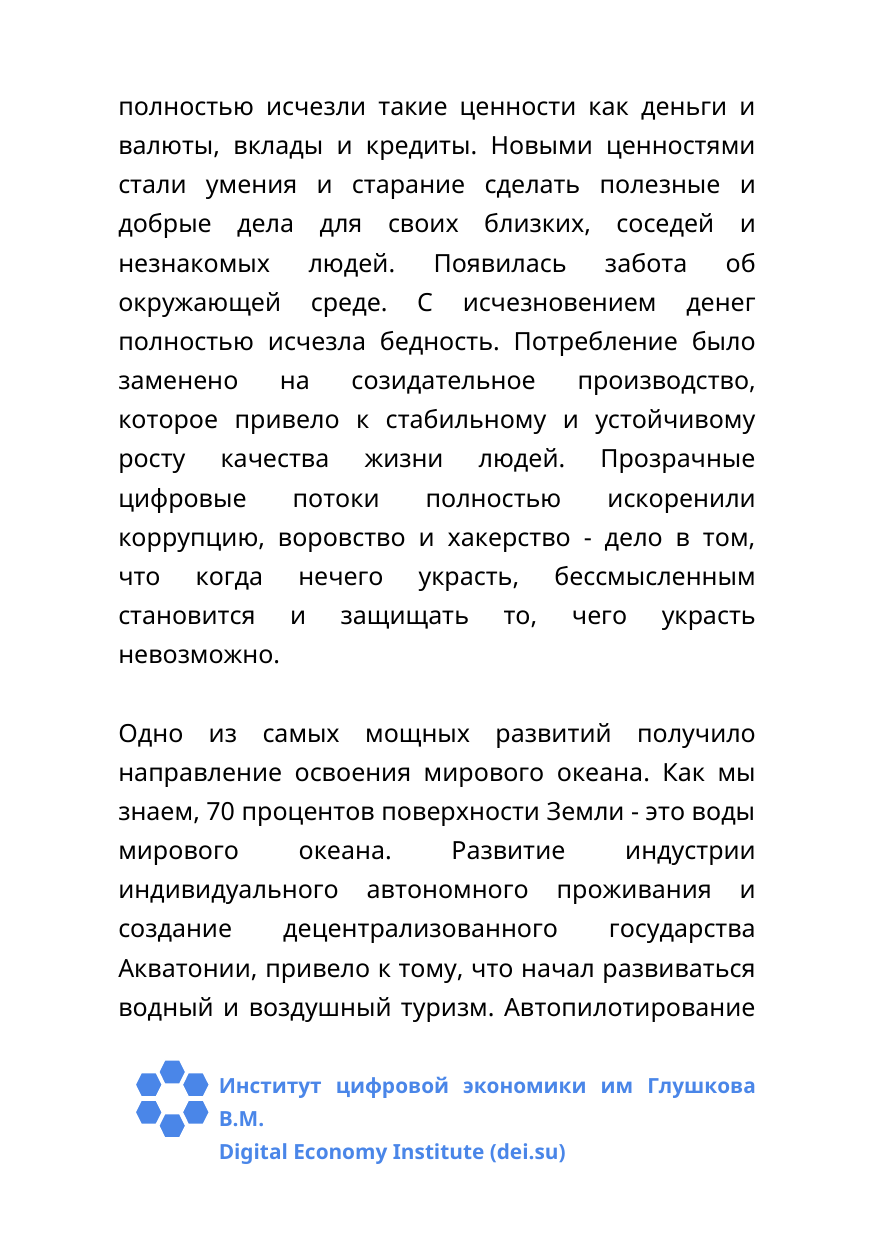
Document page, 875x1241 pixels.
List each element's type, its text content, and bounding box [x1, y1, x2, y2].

text полностью исчезли такие ценности как деньги и валюты, вклады и кредиты. Новыми ценностями стали умения и старание сделать полезные и добрые дела для своих близких, соседей и незнакомых людей. Появилась забота об окружающей среде. С исчезновением денег полностью исчезла бедность. Потребление было заменено на созидательное производство, которое привело к стабильному и устойчивому росту качества жизни людей. Прозрачные цифровые потоки полностью искоренили коррупцию, воровство и хакерство - дело в том, что когда нечего украсть, бессмысленным становится и защищать то, чего украсть невозможно. [118, 88, 756, 671]
text Одно из самых мощных развитий получило направление освоения мирового океана. Как мы знаем, 70 процентов поверхности Земли - это воды мирового океана. Развитие индустрии индивидуального автономного проживания и создание децентрализованного государства Акватонии, привело к тому, что начал развиваться водный и воздушный туризм. Автопилотирование [118, 715, 756, 1023]
